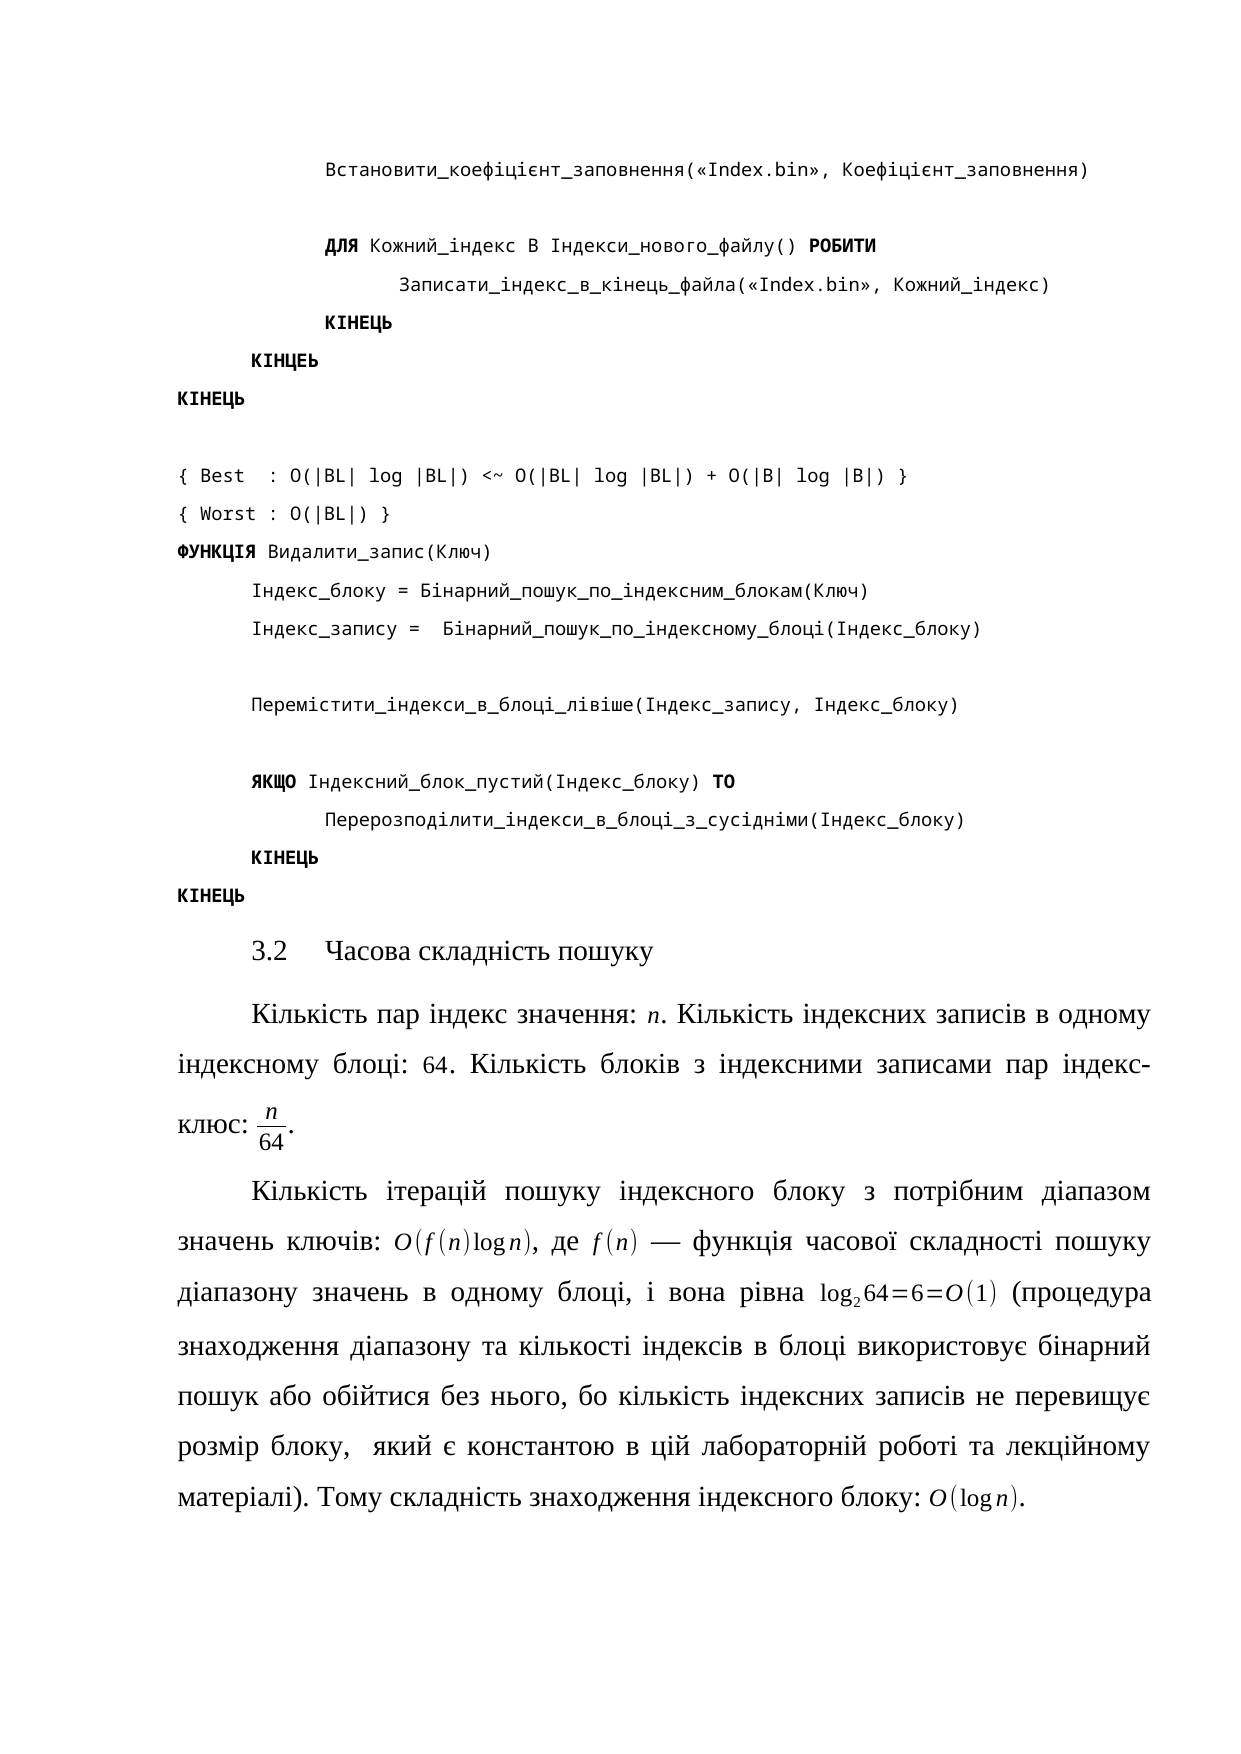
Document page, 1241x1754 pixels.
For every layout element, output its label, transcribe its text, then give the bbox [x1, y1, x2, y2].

text ДЛЯ Кожний_індекс В Індекси_нового_файлу() РОБИТИ [177, 233, 1152, 258]
text ФУНКЦІЯ Видалити_запис(Ключ) [177, 539, 1152, 564]
text КІНЕЦЬ [177, 386, 1152, 411]
text Індекс_блоку = Бінарний_пошук_по_індексним_блокам(Ключ) [177, 577, 1152, 602]
text Записати_індекс_в_кінець_файла(«Index.bin», Кожний_індекс) [177, 271, 1152, 297]
text КІНЕЦЬ [177, 844, 1152, 870]
text Кількість пар індекс значення: . Кількість індексних записів в одному індексному блоці: . Кількість блоків з індексними записами пар індекс-клюс: . [177, 996, 1152, 1156]
text КІНЕЦЬ [177, 883, 1152, 908]
text КІНЦЕЬ [177, 347, 1152, 373]
text ЯКЩО Індексний_блок_пустий(Індекс_блоку) ТО [177, 768, 1152, 793]
subtitle Часова складність пошуку [177, 933, 1152, 967]
text { Worst : O(|BL|) } [177, 500, 1152, 526]
text { Best : O(|BL| log |BL|) <~ O(|BL| log |BL|) + O(|B| log |B|) } [177, 462, 1152, 488]
text Кількість ітерацій пошуку індексного блоку з потрібним діапазом значень ключів: , де — функція часової складності пошуку діапазону значень в одному блоці, і вона рівна (процедура знаходження діапазону та кількості індексів в блоці використовує бінарний пошук або обійтися без нього, бо кількість індексних записів не перевищує розмір блоку, який є константою в цій лабораторній роботі та лекційному матеріалі). Тому складність знаходження індексного блоку: . [177, 1173, 1152, 1513]
text Встановити_коефіцієнт_заповнення(«Index.bin», Коефіцієнт_заповнення) [177, 156, 1152, 182]
text Індекс_запису = Бінарний_пошук_по_індексному_блоці(Індекс_блоку) [177, 615, 1152, 641]
text Перерозподілити_індекси_в_блоці_з_сусідніми(Індекс_блоку) [177, 806, 1152, 832]
text КІНЕЦЬ [177, 309, 1152, 335]
text Перемістити_індекси_в_блоці_лівіше(Індекс_запису, Індекс_блоку) [177, 692, 1152, 717]
